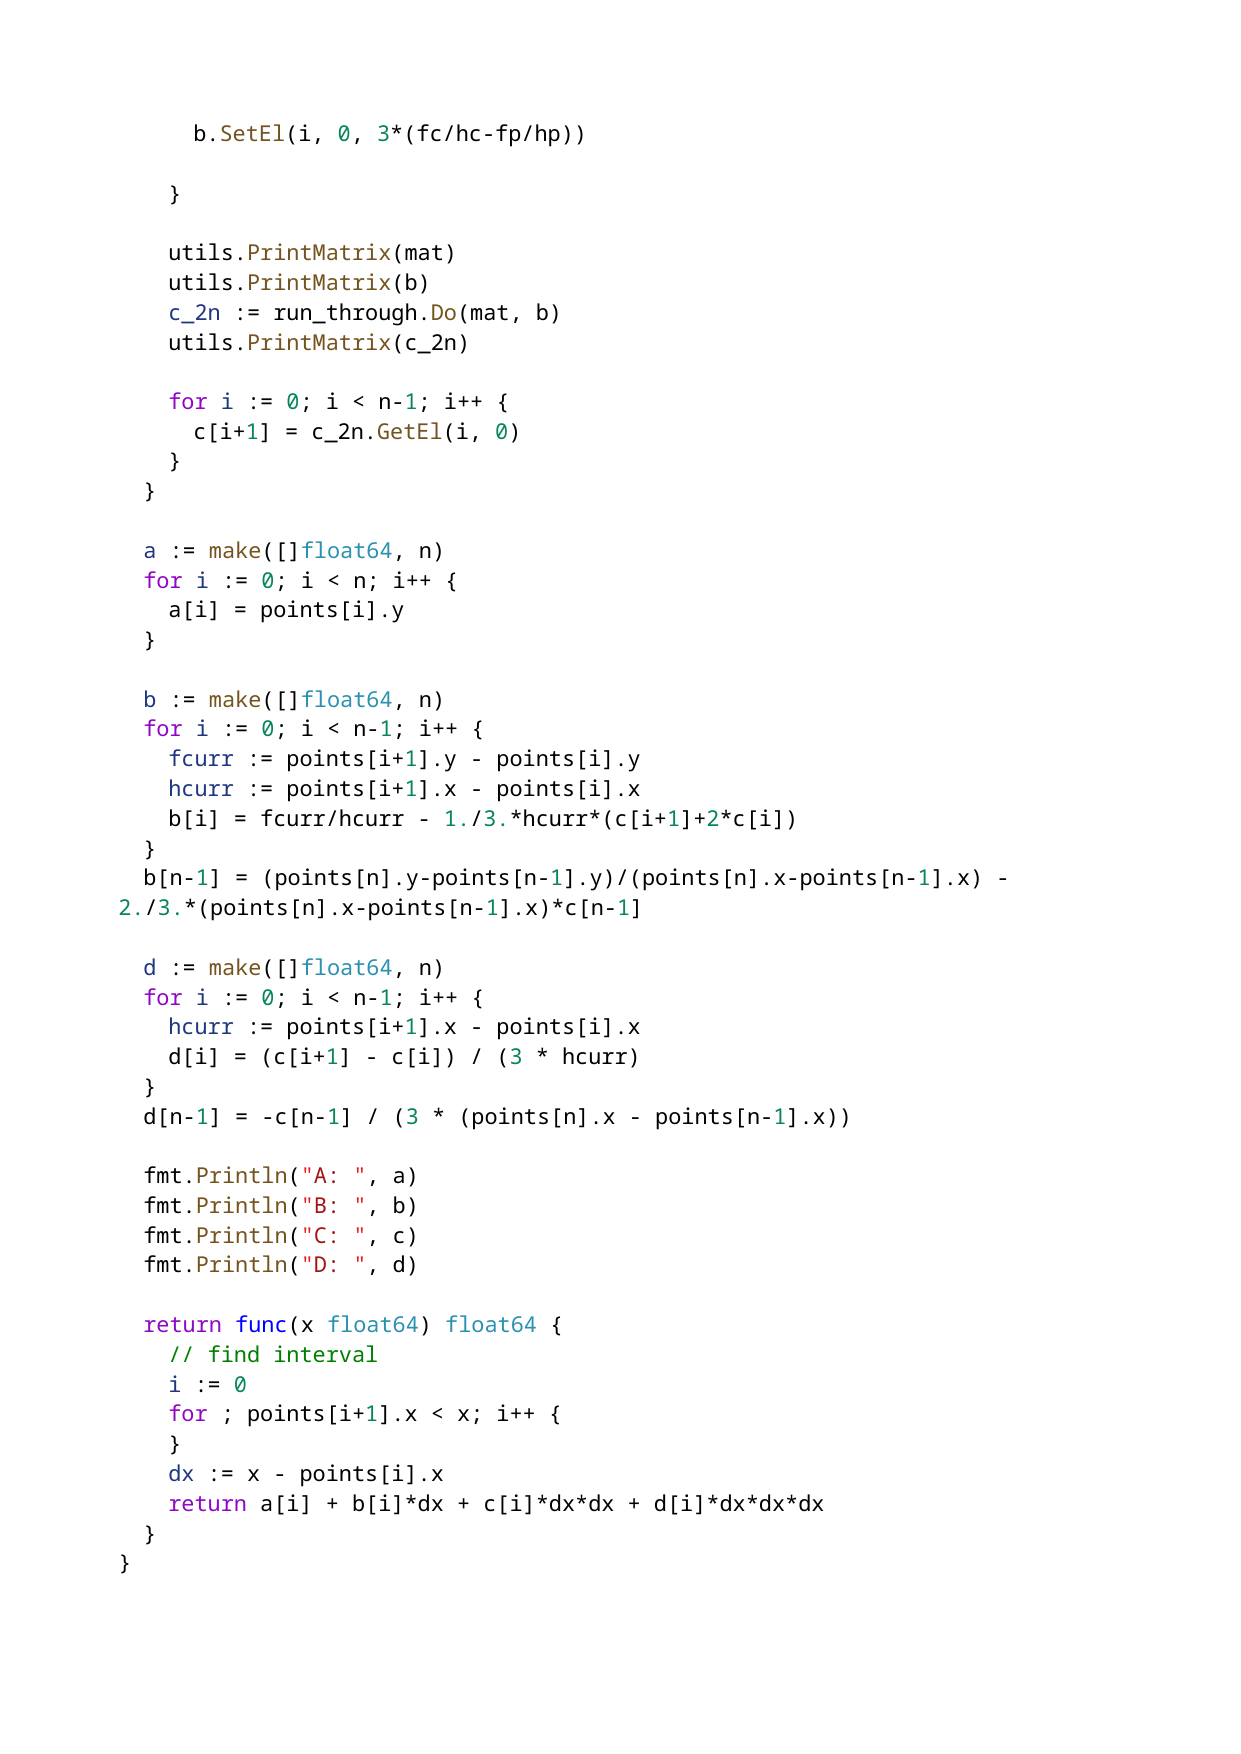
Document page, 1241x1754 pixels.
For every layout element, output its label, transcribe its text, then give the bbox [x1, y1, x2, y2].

text a[i] = points[i].y [118, 594, 1122, 624]
text for i := 0; i < n; i++ { [118, 564, 1122, 594]
text d[i] = (c[i+1] - c[i]) / (3 * hcurr) [118, 1041, 1122, 1071]
text utils.PrintMatrix(mat) [118, 237, 1122, 267]
text c_2n := run_through.Do(mat, b) [118, 297, 1122, 326]
text } [118, 1428, 1122, 1458]
text utils.PrintMatrix(c_2n) [118, 326, 1122, 356]
text } [118, 1071, 1122, 1101]
text a := make([]float64, n) [118, 535, 1122, 564]
text for ; points[i+1].x < x; i++ { [118, 1398, 1122, 1428]
text d[n-1] = -c[n-1] / (3 * (points[n].x - points[n-1].x)) [118, 1101, 1122, 1130]
text } [118, 833, 1122, 862]
text i := 0 [118, 1368, 1122, 1398]
text fcurr := points[i+1].y - points[i].y [118, 743, 1122, 773]
text } [118, 446, 1122, 475]
text b[i] = fcurr/hcurr - 1./3.*hcurr*(c[i+1]+2*c[i]) [118, 803, 1122, 833]
text } [118, 178, 1122, 207]
text return func(x float64) float64 { [118, 1309, 1122, 1339]
text for i := 0; i < n-1; i++ { [118, 386, 1122, 416]
text hcurr := points[i+1].x - points[i].x [118, 1011, 1122, 1041]
text dx := x - points[i].x [118, 1458, 1122, 1488]
text d := make([]float64, n) [118, 952, 1122, 981]
text c[i+1] = c_2n.GetEl(i, 0) [118, 416, 1122, 446]
text fmt.Println("C: ", c) [118, 1220, 1122, 1249]
text } [118, 1547, 1122, 1577]
text hcurr := points[i+1].x - points[i].x [118, 773, 1122, 803]
text b[n-1] = (points[n].y-points[n-1].y)/(points[n].x-points[n-1].x) - 2./3.*(points[n].x-points[n-1].x)*c[n-1] [118, 862, 1122, 922]
text utils.PrintMatrix(b) [118, 267, 1122, 297]
text b.SetEl(i, 0, 3*(fc/hc-fp/hp)) [118, 118, 1122, 148]
text } [118, 475, 1122, 505]
text } [118, 1517, 1122, 1547]
text b := make([]float64, n) [118, 684, 1122, 713]
text for i := 0; i < n-1; i++ { [118, 713, 1122, 743]
text return a[i] + b[i]*dx + c[i]*dx*dx + d[i]*dx*dx*dx [118, 1488, 1122, 1517]
text fmt.Println("D: ", d) [118, 1249, 1122, 1279]
text } [118, 624, 1122, 654]
text // find interval [118, 1339, 1122, 1368]
text fmt.Println("A: ", a) [118, 1160, 1122, 1190]
text for i := 0; i < n-1; i++ { [118, 981, 1122, 1011]
text fmt.Println("B: ", b) [118, 1190, 1122, 1220]
